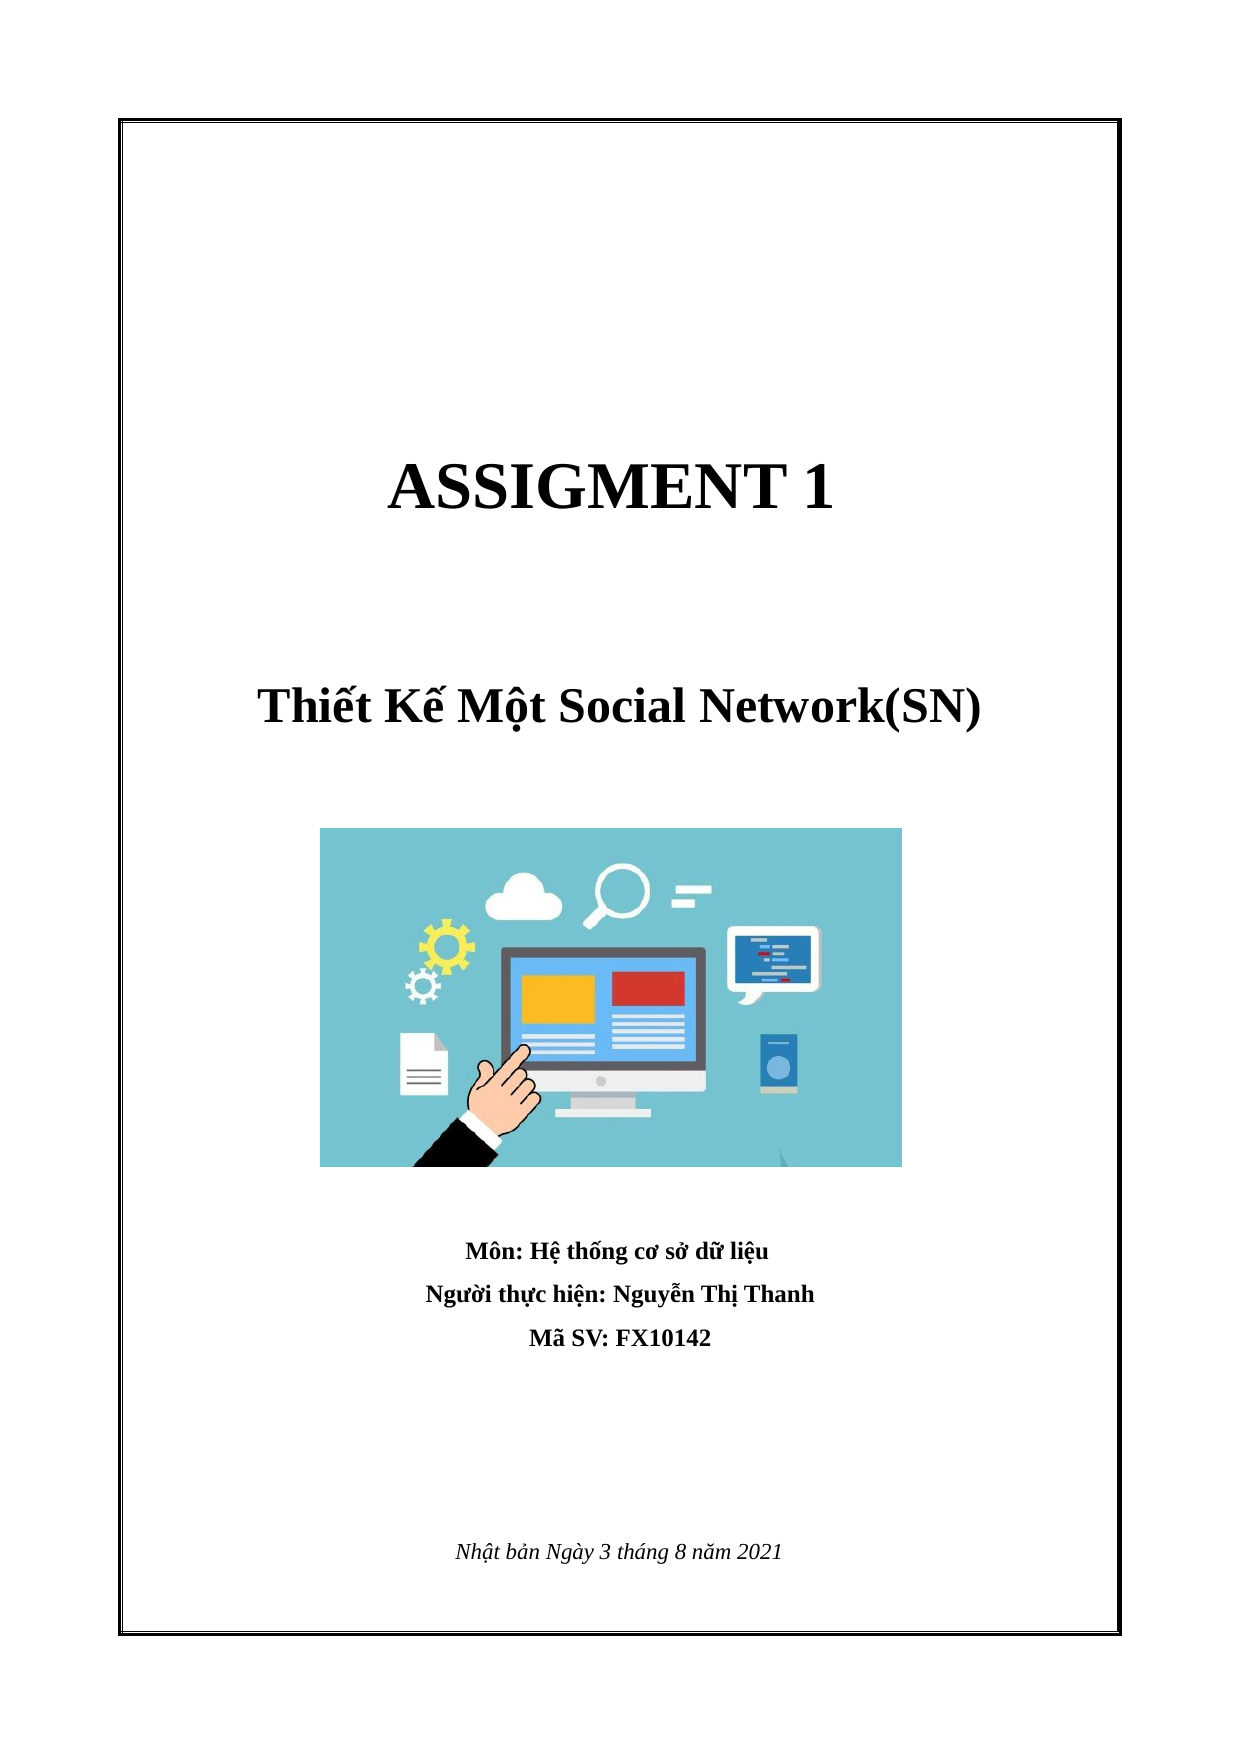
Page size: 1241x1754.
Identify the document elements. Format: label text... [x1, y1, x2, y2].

text Mã SV: FX10142 [126, 1323, 1114, 1351]
text ASSIGMENT 1 [126, 446, 1114, 522]
text Thiết Kế Một Social Network(SN) [126, 676, 1114, 733]
picture [319, 828, 902, 1167]
text Môn: Hệ thống cơ sở dữ liệu [126, 1236, 1114, 1265]
text Người thực hiện: Nguyễn Thị Thanh [126, 1279, 1114, 1308]
text Nhật bản Ngày 3 tháng 8 năm 2021 [126, 1538, 1114, 1565]
